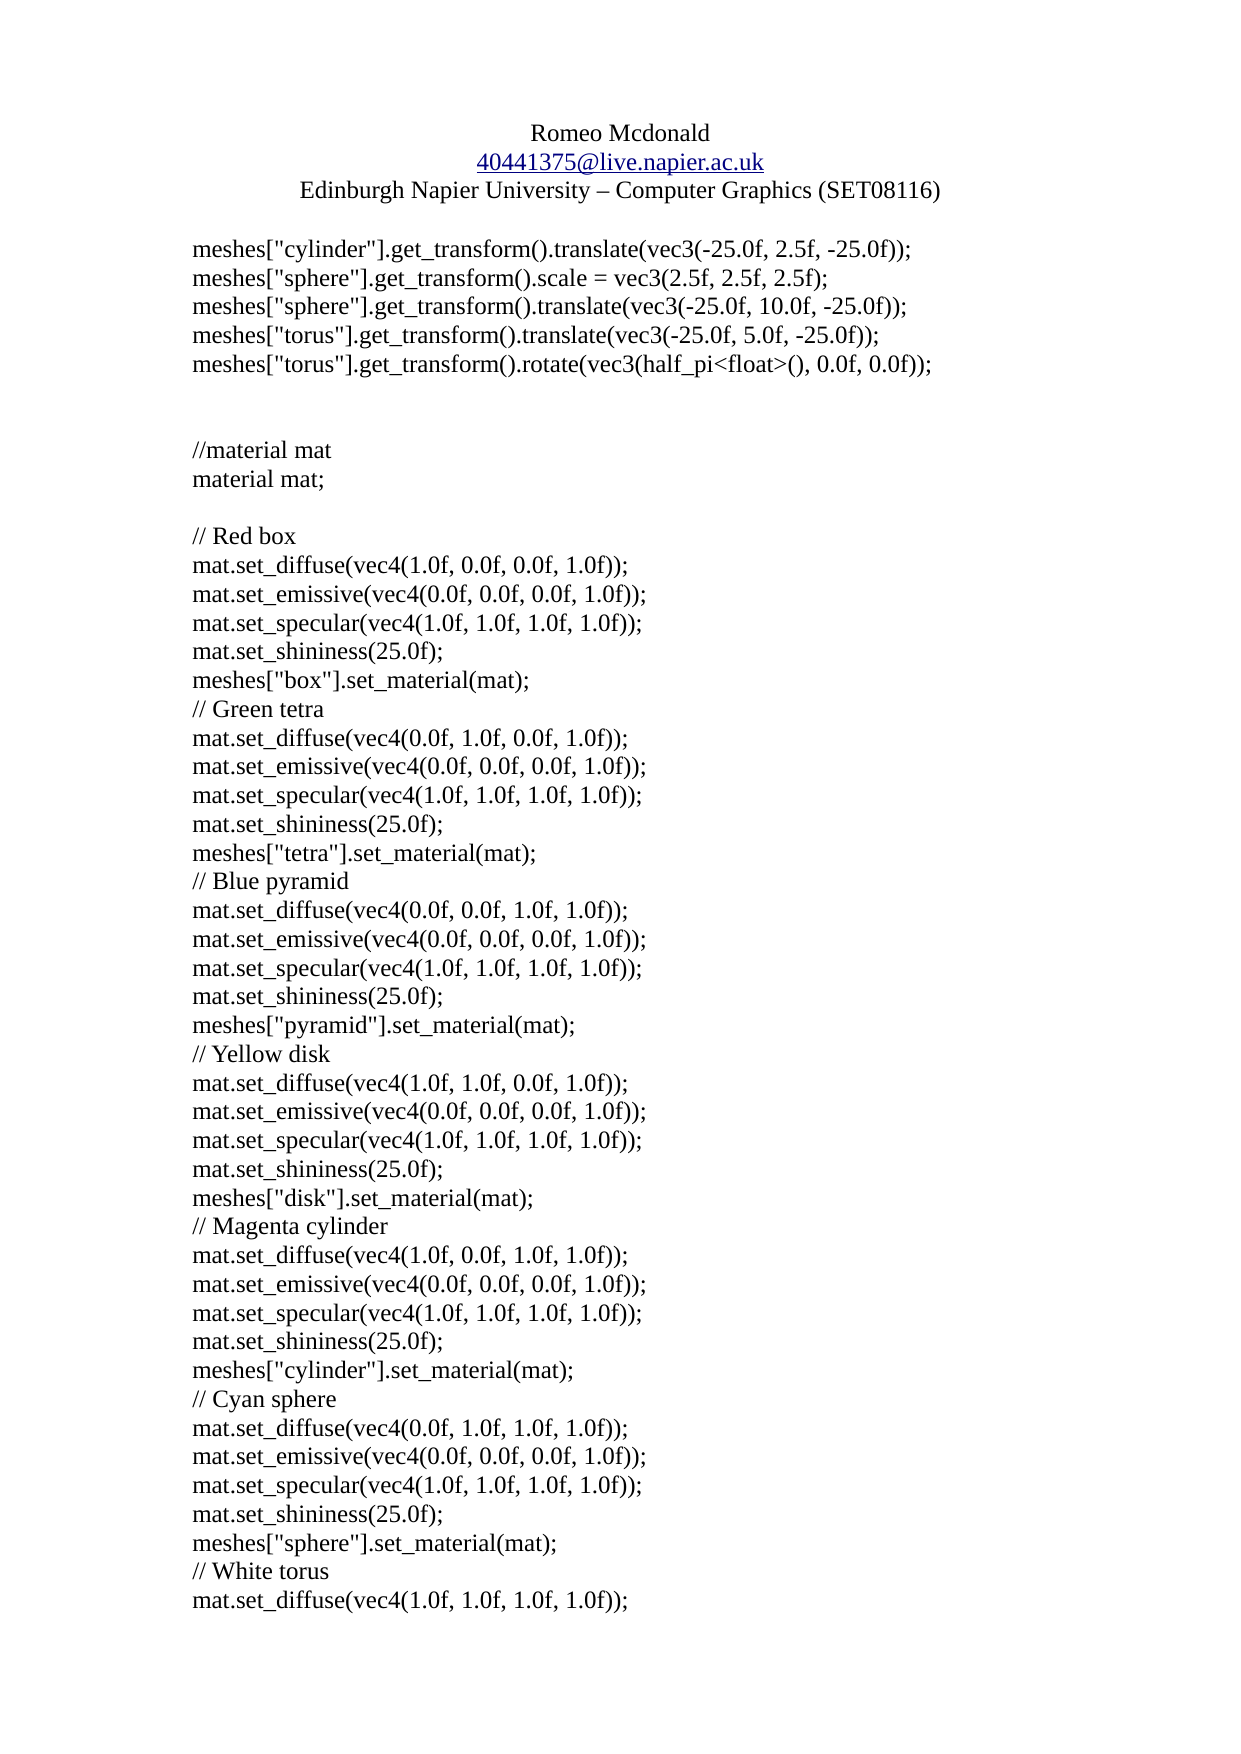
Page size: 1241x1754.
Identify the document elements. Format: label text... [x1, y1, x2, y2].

text mat.set_diffuse(vec4(0.0f, 1.0f, 1.0f, 1.0f)); [118, 1413, 1122, 1441]
text meshes["sphere"].set_material(mat); [118, 1528, 1122, 1556]
text mat.set_diffuse(vec4(1.0f, 0.0f, 1.0f, 1.0f)); [118, 1240, 1122, 1269]
text meshes["torus"].get_transform().rotate(vec3(half_pi<float>(), 0.0f, 0.0f)); [118, 349, 1122, 378]
text // Green tetra [118, 694, 1122, 723]
text mat.set_diffuse(vec4(1.0f, 1.0f, 0.0f, 1.0f)); [118, 1068, 1122, 1096]
text // Magenta cylinder [118, 1211, 1122, 1240]
text mat.set_emissive(vec4(0.0f, 0.0f, 0.0f, 1.0f)); [118, 1441, 1122, 1470]
text mat.set_shininess(25.0f); [118, 809, 1122, 838]
text meshes["sphere"].get_transform().scale = vec3(2.5f, 2.5f, 2.5f); [118, 263, 1122, 291]
text mat.set_emissive(vec4(0.0f, 0.0f, 0.0f, 1.0f)); [118, 1096, 1122, 1125]
text mat.set_shininess(25.0f); [118, 1499, 1122, 1528]
text mat.set_diffuse(vec4(1.0f, 0.0f, 0.0f, 1.0f)); [118, 550, 1122, 579]
text mat.set_diffuse(vec4(0.0f, 1.0f, 0.0f, 1.0f)); [118, 723, 1122, 751]
text mat.set_shininess(25.0f); [118, 981, 1122, 1010]
text meshes["disk"].set_material(mat); [118, 1183, 1122, 1211]
text // White torus [118, 1556, 1122, 1585]
text meshes["torus"].get_transform().translate(vec3(-25.0f, 5.0f, -25.0f)); [118, 320, 1122, 349]
text meshes["cylinder"].set_material(mat); [118, 1355, 1122, 1384]
text mat.set_shininess(25.0f); [118, 1154, 1122, 1183]
text material mat; [118, 464, 1122, 493]
text mat.set_emissive(vec4(0.0f, 0.0f, 0.0f, 1.0f)); [118, 751, 1122, 780]
text mat.set_diffuse(vec4(0.0f, 0.0f, 1.0f, 1.0f)); [118, 895, 1122, 924]
text meshes["box"].set_material(mat); [118, 665, 1122, 694]
text meshes["tetra"].set_material(mat); [118, 838, 1122, 866]
text mat.set_specular(vec4(1.0f, 1.0f, 1.0f, 1.0f)); [118, 1298, 1122, 1326]
text meshes["cylinder"].get_transform().translate(vec3(-25.0f, 2.5f, -25.0f)); [118, 234, 1122, 263]
text meshes["pyramid"].set_material(mat); [118, 1010, 1122, 1039]
text mat.set_specular(vec4(1.0f, 1.0f, 1.0f, 1.0f)); [118, 1125, 1122, 1154]
text mat.set_specular(vec4(1.0f, 1.0f, 1.0f, 1.0f)); [118, 1470, 1122, 1499]
text mat.set_specular(vec4(1.0f, 1.0f, 1.0f, 1.0f)); [118, 608, 1122, 636]
text mat.set_shininess(25.0f); [118, 636, 1122, 665]
text //material mat [118, 435, 1122, 464]
text mat.set_specular(vec4(1.0f, 1.0f, 1.0f, 1.0f)); [118, 780, 1122, 809]
text // Blue pyramid [118, 866, 1122, 895]
text mat.set_emissive(vec4(0.0f, 0.0f, 0.0f, 1.0f)); [118, 579, 1122, 608]
text // Yellow disk [118, 1039, 1122, 1068]
text mat.set_emissive(vec4(0.0f, 0.0f, 0.0f, 1.0f)); [118, 924, 1122, 953]
text mat.set_shininess(25.0f); [118, 1326, 1122, 1355]
text // Red box [118, 521, 1122, 550]
text meshes["sphere"].get_transform().translate(vec3(-25.0f, 10.0f, -25.0f)); [118, 291, 1122, 320]
text mat.set_diffuse(vec4(1.0f, 1.0f, 1.0f, 1.0f)); [118, 1585, 1122, 1614]
text mat.set_emissive(vec4(0.0f, 0.0f, 0.0f, 1.0f)); [118, 1269, 1122, 1298]
text // Cyan sphere [118, 1384, 1122, 1413]
text mat.set_specular(vec4(1.0f, 1.0f, 1.0f, 1.0f)); [118, 953, 1122, 981]
